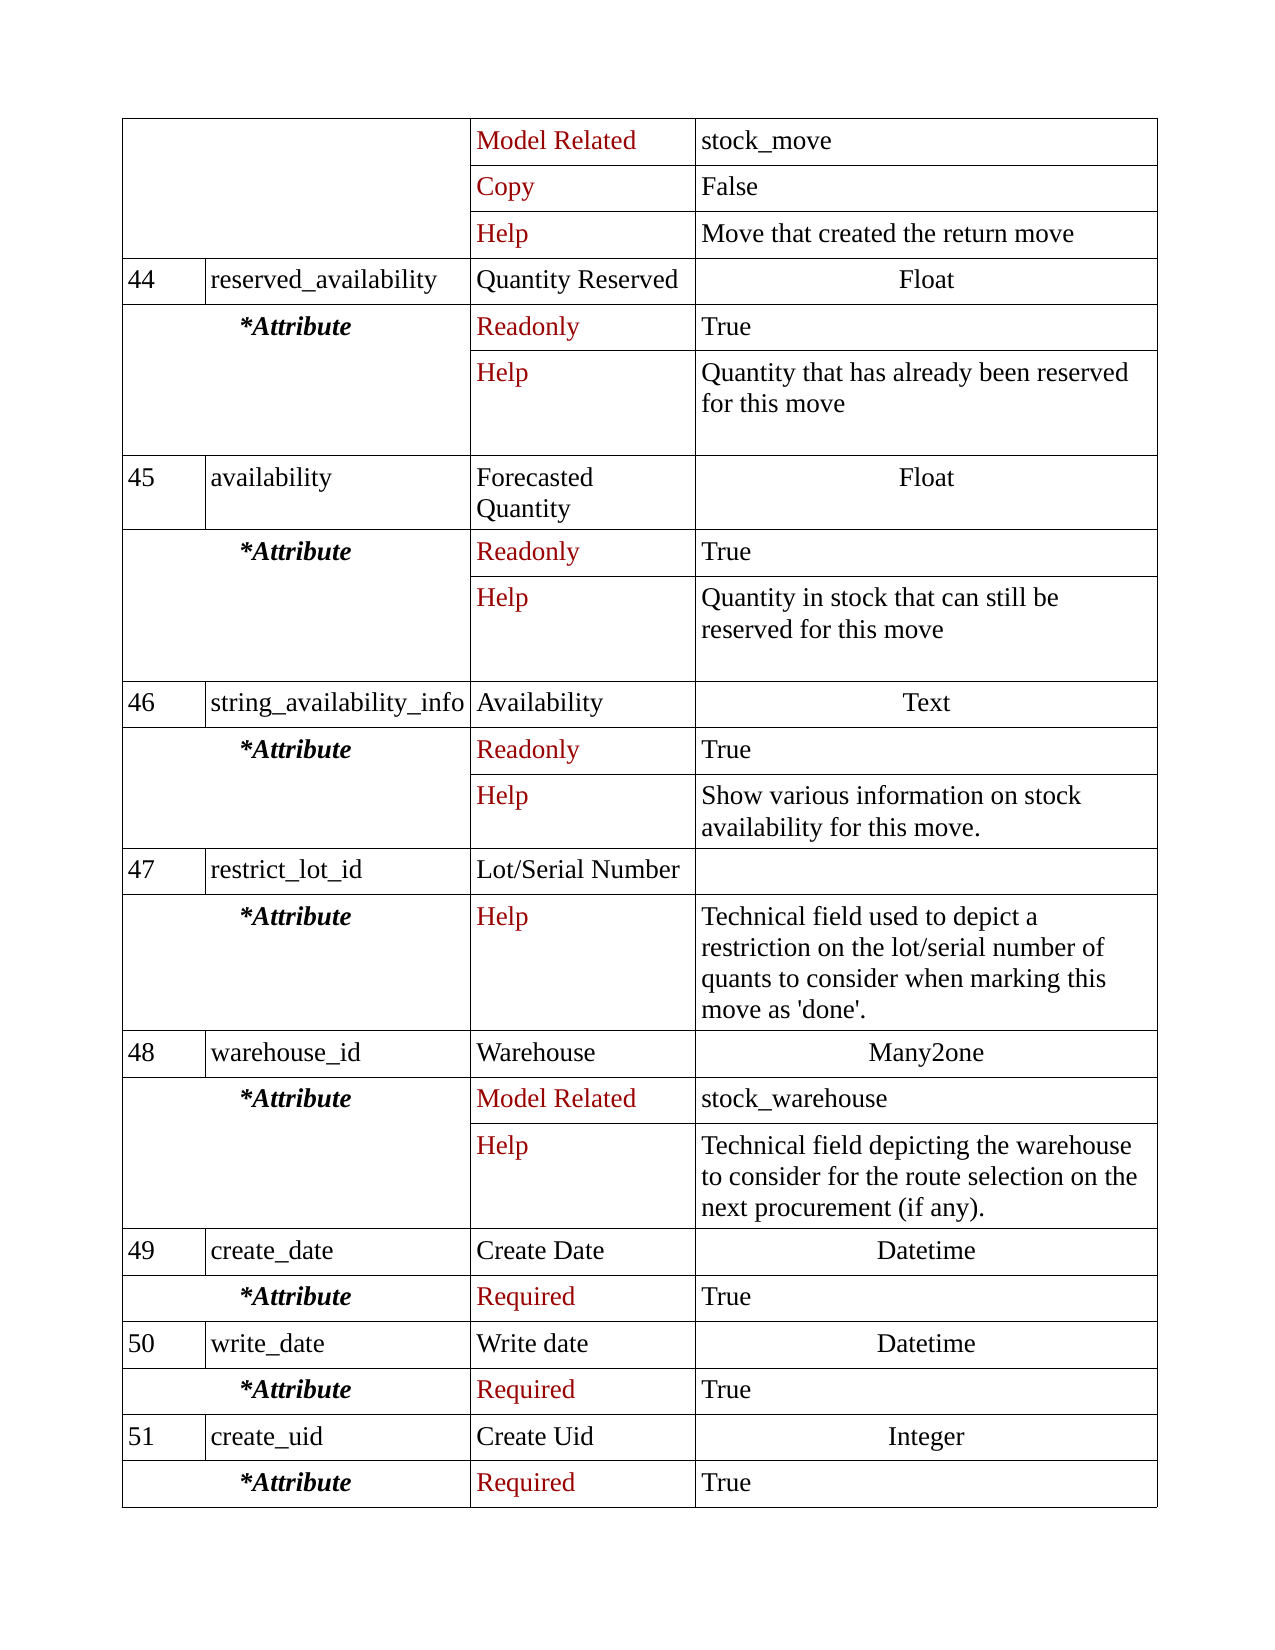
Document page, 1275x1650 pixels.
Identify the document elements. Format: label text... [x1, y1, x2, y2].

table_cell *Attribute [123, 1078, 470, 1228]
table_cell Required [471, 1369, 695, 1414]
table_cell Integer [696, 1415, 1157, 1460]
table_cell Write date [471, 1322, 695, 1367]
table_cell Show various information on stock availability for this move. [696, 775, 1157, 847]
table_cell 51 [123, 1415, 205, 1460]
table_cell Float [696, 259, 1157, 304]
table_cell warehouse_id [206, 1031, 470, 1077]
table_cell restrict_lot_id [206, 849, 470, 894]
table_cell Readonly [471, 305, 695, 350]
table_cell *Attribute [123, 1276, 470, 1321]
table_cell Quantity Reserved [471, 259, 695, 304]
table_cell Datetime [696, 1322, 1157, 1367]
table_cell Help [471, 775, 695, 847]
table_cell Readonly [471, 530, 695, 576]
table_cell 47 [123, 849, 205, 894]
table_cell Float [696, 456, 1157, 529]
table_cell Lot/Serial Number [471, 849, 695, 894]
table_cell stock_warehouse [696, 1078, 1157, 1123]
table_cell True [696, 1461, 1157, 1507]
table_cell *Attribute [123, 530, 470, 681]
table_cell Help [471, 895, 695, 1030]
table_cell Required [471, 1276, 695, 1321]
table_cell Quantity that has already been reserved for this move [696, 351, 1157, 455]
table_cell Technical field depicting the warehouse to consider for the route selection on the next procurement (if any). [696, 1124, 1157, 1228]
table_cell Availability [471, 682, 695, 727]
table_cell Datetime [696, 1229, 1157, 1274]
table_cell False [696, 166, 1157, 211]
table_cell create_date [206, 1229, 470, 1274]
table_cell Forecasted Quantity [471, 456, 695, 529]
table_cell Model Related [471, 119, 695, 164]
table_cell 49 [123, 1229, 205, 1274]
table_cell Quantity in stock that can still be reserved for this move [696, 577, 1157, 681]
table_cell stock_move [696, 119, 1157, 164]
table_cell True [696, 530, 1157, 576]
table_cell Create Date [471, 1229, 695, 1274]
table_cell 50 [123, 1322, 205, 1367]
table_cell Technical field used to depict a restriction on the lot/serial number of quants to consider when marking this move as 'done'. [696, 895, 1157, 1030]
table_cell Text [696, 682, 1157, 727]
table_cell Warehouse [471, 1031, 695, 1077]
table_cell reserved_availability [206, 259, 470, 304]
table_cell Help [471, 577, 695, 681]
table_cell Help [471, 351, 695, 455]
table_cell True [696, 305, 1157, 350]
table_cell [123, 119, 470, 257]
table_cell *Attribute [123, 1369, 470, 1414]
table_cell create_uid [206, 1415, 470, 1460]
table_cell *Attribute [123, 1461, 470, 1507]
table_cell write_date [206, 1322, 470, 1367]
table_cell Create Uid [471, 1415, 695, 1460]
table_cell *Attribute [123, 305, 470, 455]
table_cell string_availability_info [206, 682, 470, 727]
table_cell True [696, 1276, 1157, 1321]
table_cell 44 [123, 259, 205, 304]
table_cell Copy [471, 166, 695, 211]
table_cell *Attribute [123, 895, 470, 1030]
table_cell [696, 849, 1157, 894]
table_cell Model Related [471, 1078, 695, 1123]
table_cell Many2one [696, 1031, 1157, 1077]
table_cell 46 [123, 682, 205, 727]
table_cell availability [206, 456, 470, 529]
table_cell True [696, 728, 1157, 774]
table_cell Required [471, 1461, 695, 1507]
table_cell Help [471, 1124, 695, 1228]
table_cell Move that created the return move [696, 212, 1157, 257]
table_cell 45 [123, 456, 205, 529]
table_cell *Attribute [123, 728, 470, 847]
table_cell True [696, 1369, 1157, 1414]
table_cell 48 [123, 1031, 205, 1077]
table_cell Help [471, 212, 695, 257]
table_cell Readonly [471, 728, 695, 774]
